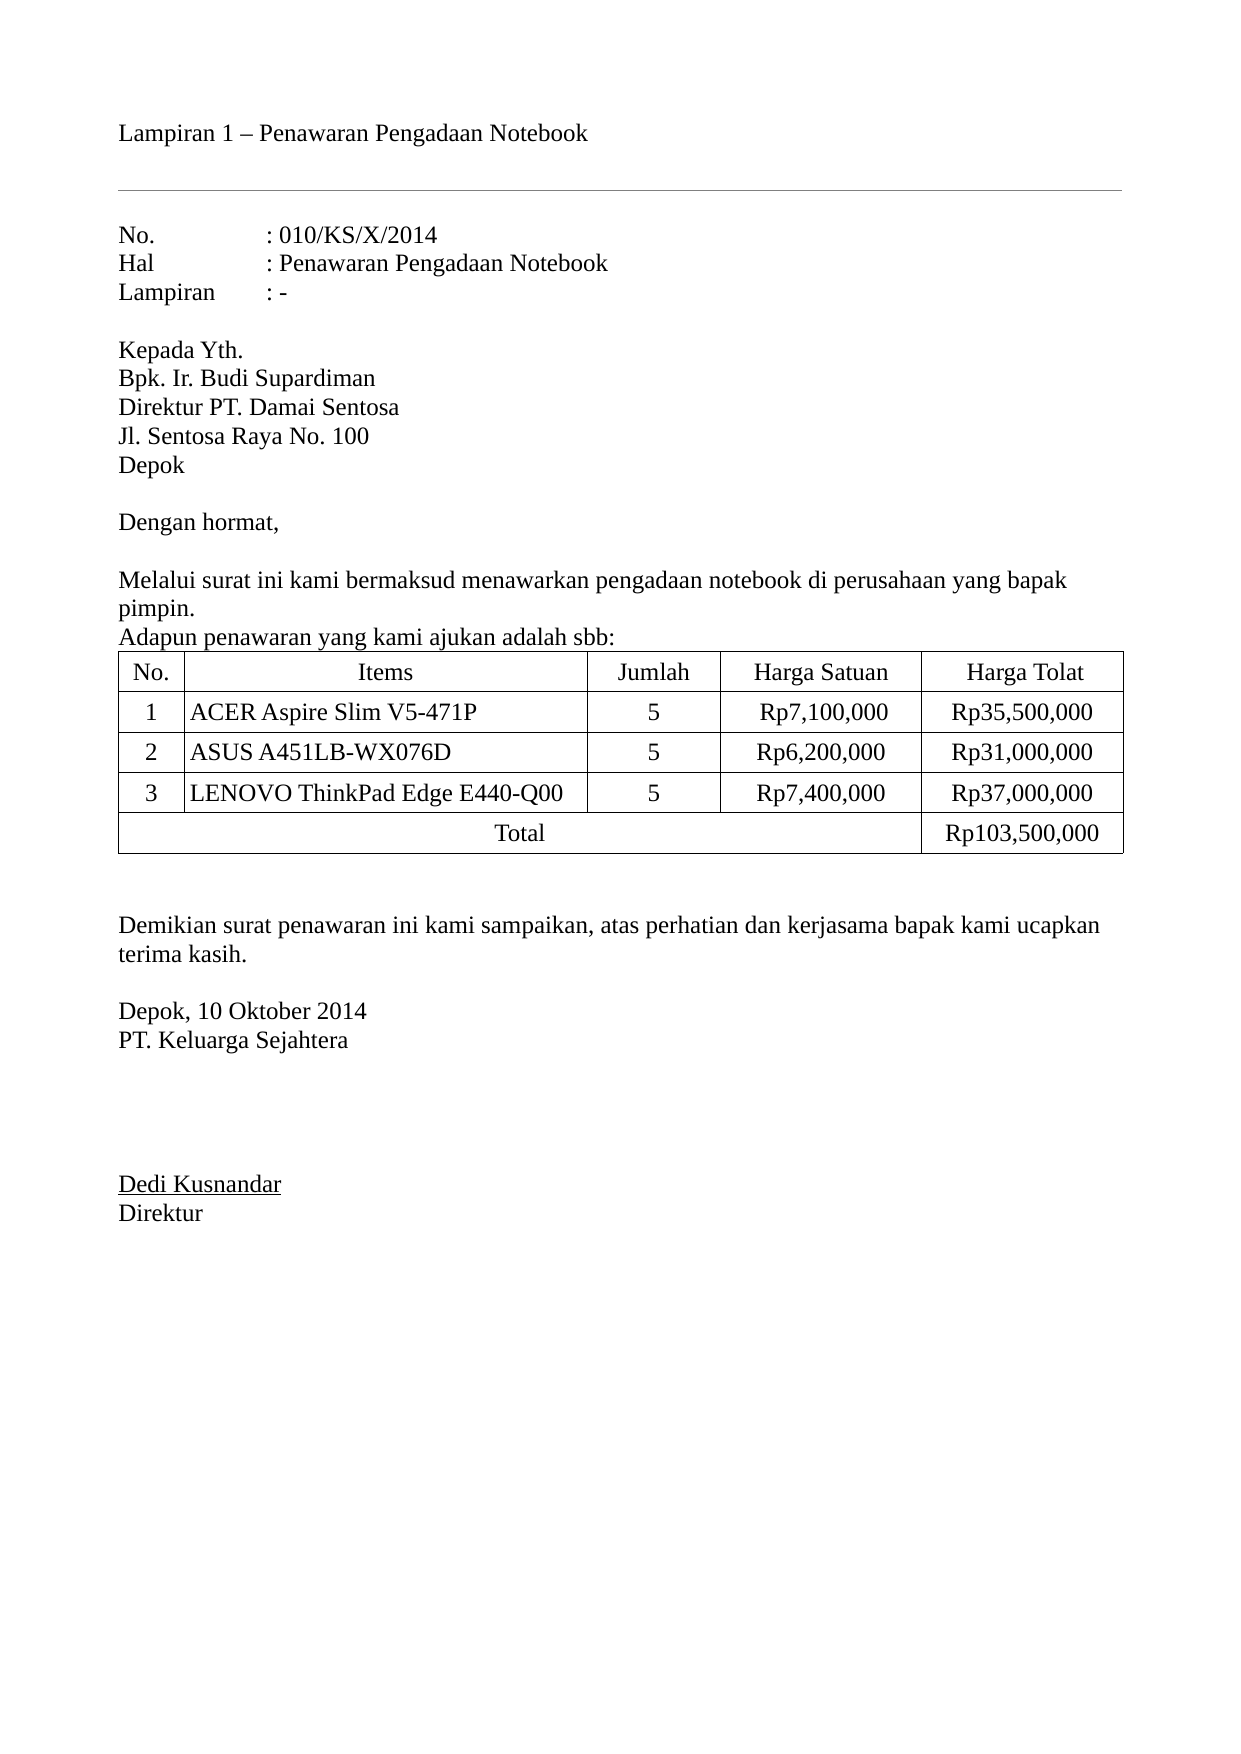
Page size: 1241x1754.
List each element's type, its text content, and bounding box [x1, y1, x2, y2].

table_header No. [119, 652, 184, 691]
text Direktur PT. Damai Sentosa [118, 392, 1122, 421]
text No. : 010/KS/X/2014 [118, 220, 1122, 248]
table_cell 5 [588, 692, 720, 732]
table_cell Rp7,400,000 [721, 773, 921, 812]
text Lampiran : - [118, 277, 1122, 306]
table_header Harga Tolat [922, 652, 1123, 691]
table_cell Total [119, 813, 921, 853]
text Depok [118, 450, 1122, 478]
table_cell LENOVO ThinkPad Edge E440-Q00 [185, 773, 587, 812]
table_cell Rp35,500,000 [922, 692, 1123, 732]
table_header Harga Satuan [721, 652, 921, 691]
text Hal : Penawaran Pengadaan Notebook [118, 248, 1122, 277]
table_cell Rp7,100,000 [721, 692, 921, 732]
table_header Items [185, 652, 587, 691]
text Adapun penawaran yang kami ajukan adalah sbb: [118, 622, 1122, 651]
table_cell Rp103,500,000 [922, 813, 1123, 853]
text Demikian surat penawaran ini kami sampaikan, atas perhatian dan kerjasama bapak kami ucapkan terima kasih. [118, 910, 1122, 968]
text Dengan hormat, [118, 507, 1122, 536]
text Melalui surat ini kami bermaksud menawarkan pengadaan notebook di perusahaan yang bapak pimpin. [118, 565, 1122, 622]
table_cell 5 [588, 773, 720, 812]
text Dedi Kusnandar [118, 1169, 1122, 1198]
table_cell ACER Aspire Slim V5-471P [185, 692, 587, 732]
table_header Jumlah [588, 652, 720, 691]
text Lampiran 1 – Penawaran Pengadaan Notebook [118, 118, 1122, 147]
table_cell 2 [119, 733, 184, 772]
text Direktur [118, 1198, 1122, 1226]
table_cell 1 [119, 692, 184, 732]
table_cell Rp37,000,000 [922, 773, 1123, 812]
text PT. Keluarga Sejahtera [118, 1025, 1122, 1054]
table_cell 5 [588, 733, 720, 772]
table_cell Rp6,200,000 [721, 733, 921, 772]
text Bpk. Ir. Budi Supardiman [118, 363, 1122, 392]
table_cell Rp31,000,000 [922, 733, 1123, 772]
text Jl. Sentosa Raya No. 100 [118, 421, 1122, 450]
table_cell 3 [119, 773, 184, 812]
table_cell ASUS A451LB-WX076D [185, 733, 587, 772]
text Kepada Yth. [118, 335, 1122, 363]
text Depok, 10 Oktober 2014 [118, 996, 1122, 1025]
